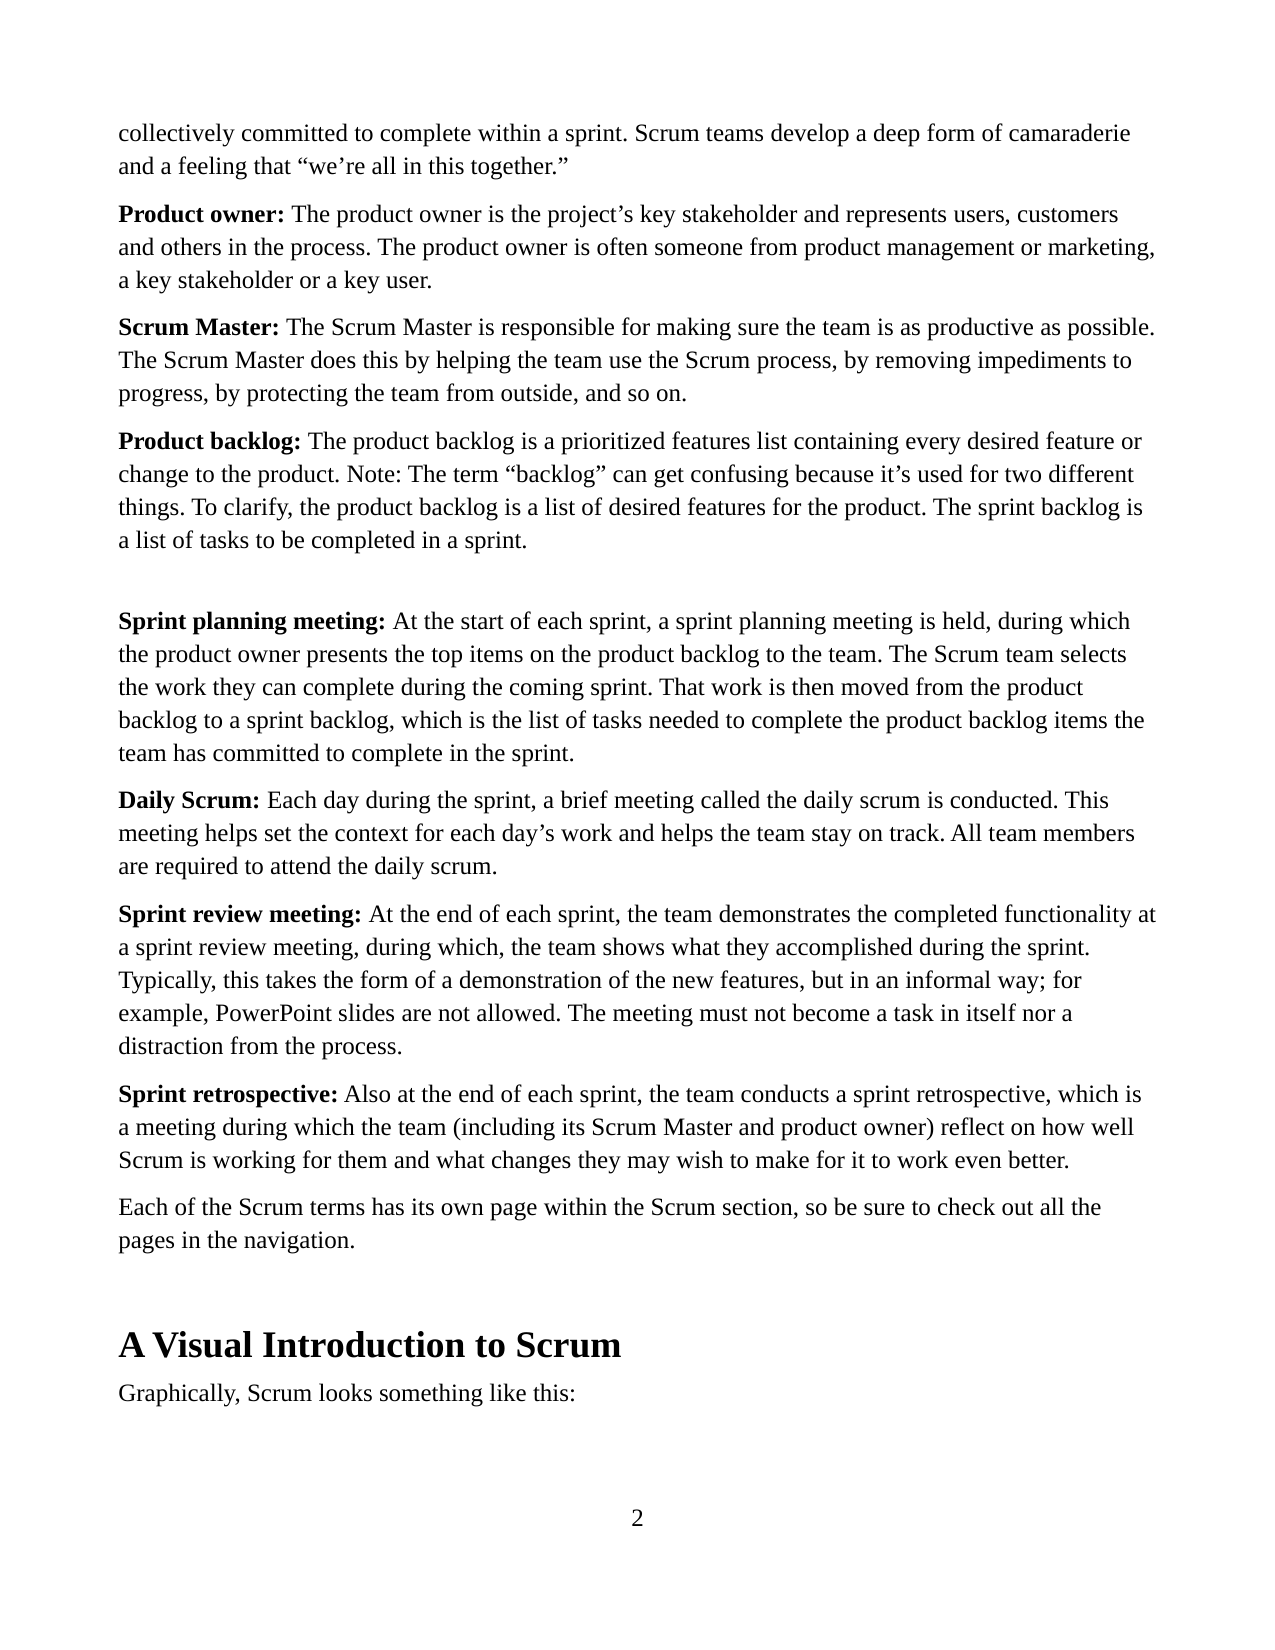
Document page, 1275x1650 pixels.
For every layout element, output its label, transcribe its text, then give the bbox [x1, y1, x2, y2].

text Product owner: The product owner is the project’s key stakeholder and represents users, customers and others in the process. The product owner is often someone from product management or marketing, a key stakeholder or a key user. [118, 199, 1157, 293]
text Sprint planning meeting: At the start of each sprint, a sprint planning meeting is held, during which the product owner presents the top items on the product backlog to the team. The Scrum team selects the work they can complete during the coming sprint. That work is then moved from the product backlog to a sprint backlog, which is the list of tasks needed to complete the product backlog items the team has committed to complete in the sprint. [118, 573, 1157, 767]
text Scrum Master: The Scrum Master is responsible for making sure the team is as productive as possible. The Scrum Master does this by helping the team use the Scrum process, by removing impediments to progress, by protecting the team from outside, and so on. [118, 312, 1157, 407]
text Each of the Scrum terms has its own page within the Scrum section, so be sure to check out all the pages in the navigation. [118, 1192, 1157, 1254]
text Sprint review meeting: At the end of each sprint, the team demonstrates the completed functionality at a sprint review meeting, during which, the team shows what they accomplished during the sprint. Typically, this takes the form of a demonstration of the new features, but in an informal way; for example, PowerPoint slides are not allowed. The meeting must not become a task in itself nor a distraction from the process. [118, 899, 1157, 1060]
text Daily Scrum: Each day during the sprint, a brief meeting called the daily scrum is conducted. This meeting helps set the context for each day’s work and helps the team stay on track. All team members are required to attend the daily scrum. [118, 785, 1157, 880]
text Graphically, Scrum looks something like this: [118, 1378, 1157, 1407]
text Sprint retrospective: Also at the end of each sprint, the team conducts a sprint retrospective, which is a meeting during which the team (including its Scrum Master and product owner) reflect on how well Scrum is working for them and what changes they may wish to make for it to work even better. [118, 1079, 1157, 1173]
subtitle A Visual Introduction to Scrum [118, 1323, 1157, 1366]
text collectively committed to complete within a sprint. Scrum teams develop a deep form of camaraderie and a feeling that “we’re all in this together.” [118, 118, 1157, 180]
text Product backlog: The product backlog is a prioritized features list containing every desired feature or change to the product. Note: The term “backlog” can get confusing because it’s used for two different things. To clarify, the product backlog is a list of desired features for the product. The sprint backlog is a list of tasks to be completed in a sprint. [118, 426, 1157, 554]
